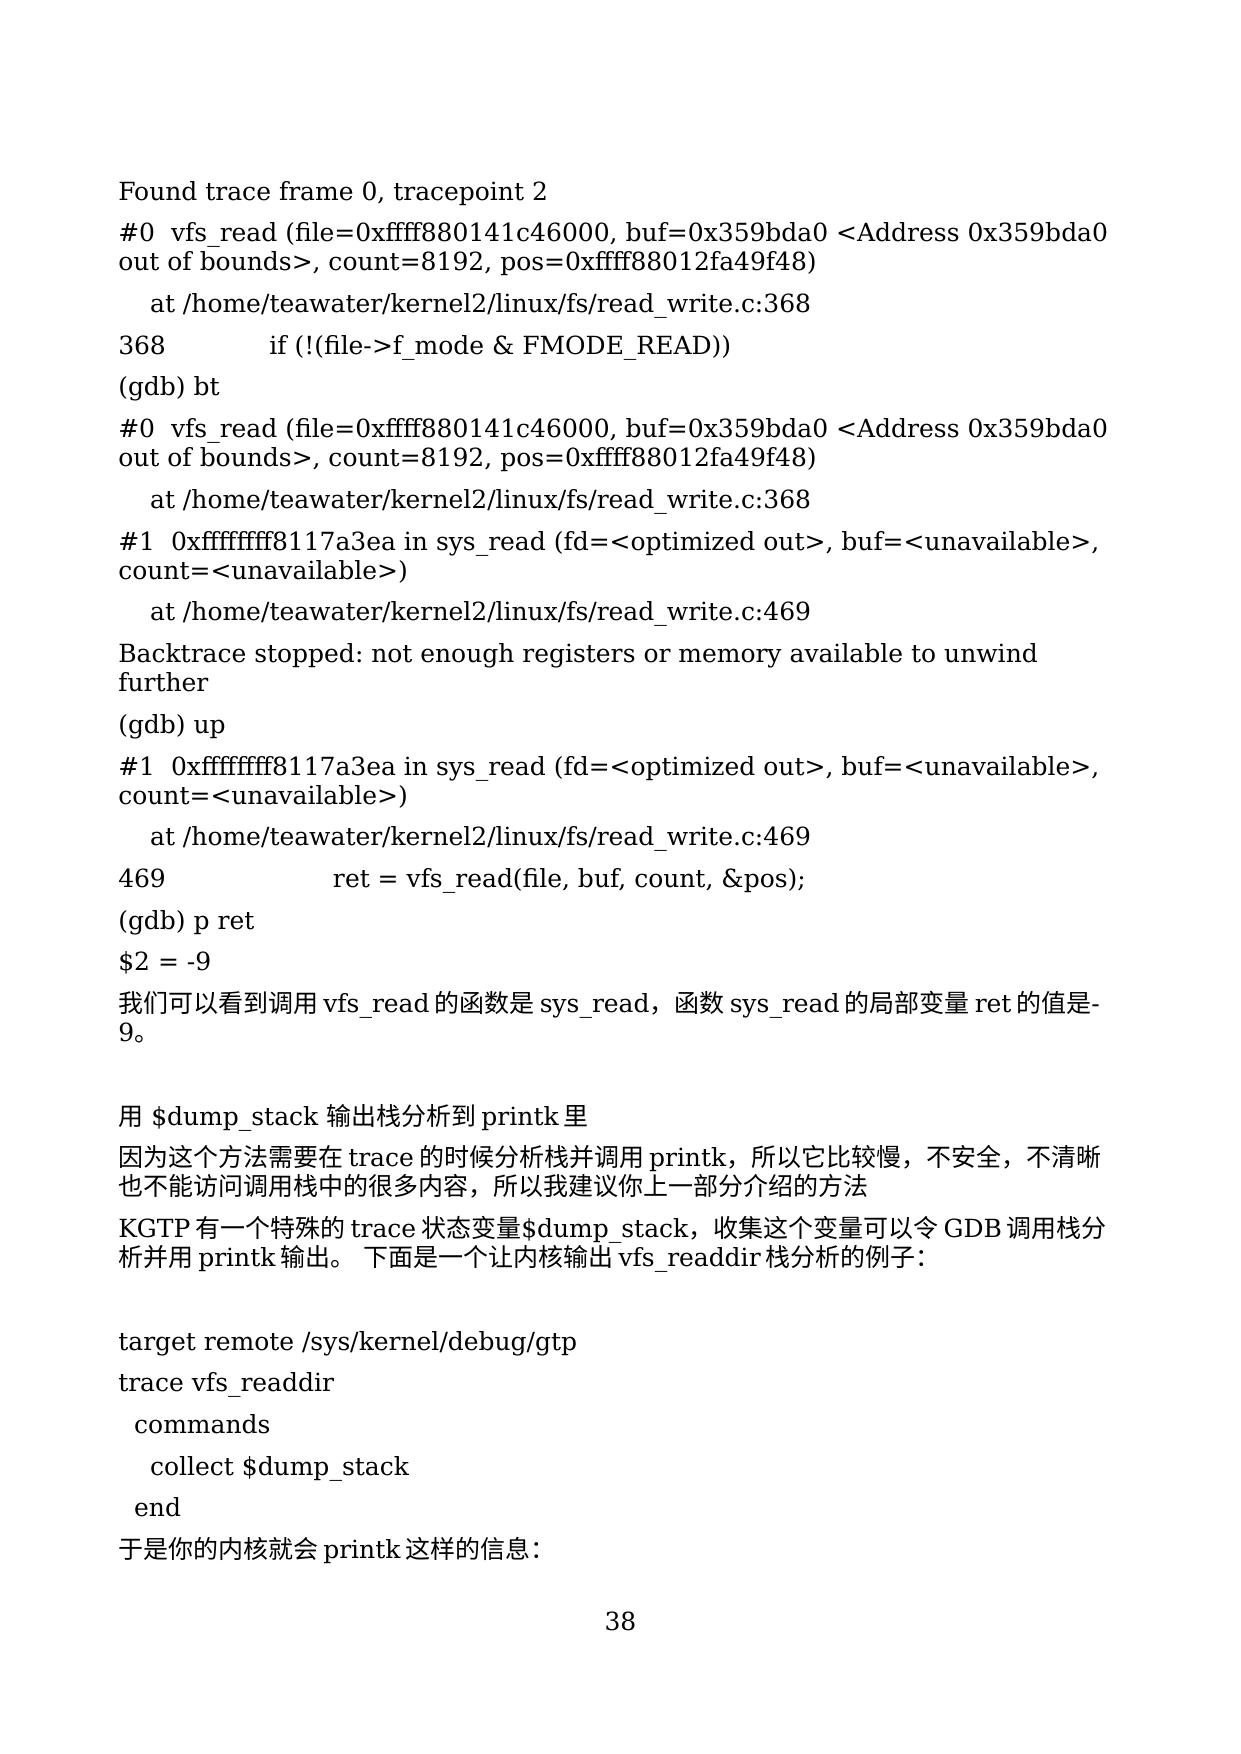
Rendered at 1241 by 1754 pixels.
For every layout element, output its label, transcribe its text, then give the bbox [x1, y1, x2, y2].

text 我们可以看到调用vfs_read的函数是sys_read，函数sys_read的局部变量ret的值是-9。 [118, 989, 1122, 1048]
text collect $dump_stack [118, 1452, 1122, 1481]
text at /home/teawater/kernel2/linux/fs/read_write.c:469 [118, 598, 1122, 627]
text KGTP有一个特殊的trace状态变量$dump_stack，收集这个变量可以令GDB调用栈分析并用printk输出。 下面是一个让内核输出vfs_readdir栈分析的例子： [118, 1214, 1122, 1273]
text 用 $dump_stack 输出栈分析到printk里 [118, 1102, 1122, 1131]
text #1 0xffffffff8117a3ea in sys_read (fd=<optimized out>, buf=<unavailable>, count=<unavailable>) [118, 527, 1122, 585]
text 于是你的内核就会printk这样的信息： [118, 1535, 1122, 1564]
text at /home/teawater/kernel2/linux/fs/read_write.c:368 [118, 485, 1122, 514]
text #0 vfs_read (file=0xffff880141c46000, buf=0x359bda0 <Address 0x359bda0 out of bounds>, count=8192, pos=0xffff88012fa49f48) [118, 218, 1122, 277]
text (gdb) bt [118, 373, 1122, 402]
text Found trace frame 0, tracepoint 2 [118, 177, 1122, 206]
text commands [118, 1410, 1122, 1439]
text trace vfs_readdir [118, 1368, 1122, 1398]
text at /home/teawater/kernel2/linux/fs/read_write.c:368 [118, 289, 1122, 318]
text #1 0xffffffff8117a3ea in sys_read (fd=<optimized out>, buf=<unavailable>, count=<unavailable>) [118, 752, 1122, 810]
text at /home/teawater/kernel2/linux/fs/read_write.c:469 [118, 823, 1122, 852]
text Backtrace stopped: not enough registers or memory available to unwind further [118, 639, 1122, 698]
text target remote /sys/kernel/debug/gtp [118, 1327, 1122, 1356]
text 因为这个方法需要在trace的时候分析栈并调用printk，所以它比较慢，不安全，不清晰也不能访问调用栈中的很多内容，所以我建议你上一部分介绍的方法 [118, 1143, 1122, 1202]
text end [118, 1493, 1122, 1523]
text 368 if (!(file->f_mode & FMODE_READ)) [118, 331, 1122, 360]
text $2 = -9 [118, 948, 1122, 977]
text #0 vfs_read (file=0xffff880141c46000, buf=0x359bda0 <Address 0x359bda0 out of bounds>, count=8192, pos=0xffff88012fa49f48) [118, 414, 1122, 473]
text 469 ret = vfs_read(file, buf, count, &pos); [118, 864, 1122, 893]
text (gdb) up [118, 710, 1122, 739]
text (gdb) p ret [118, 906, 1122, 935]
